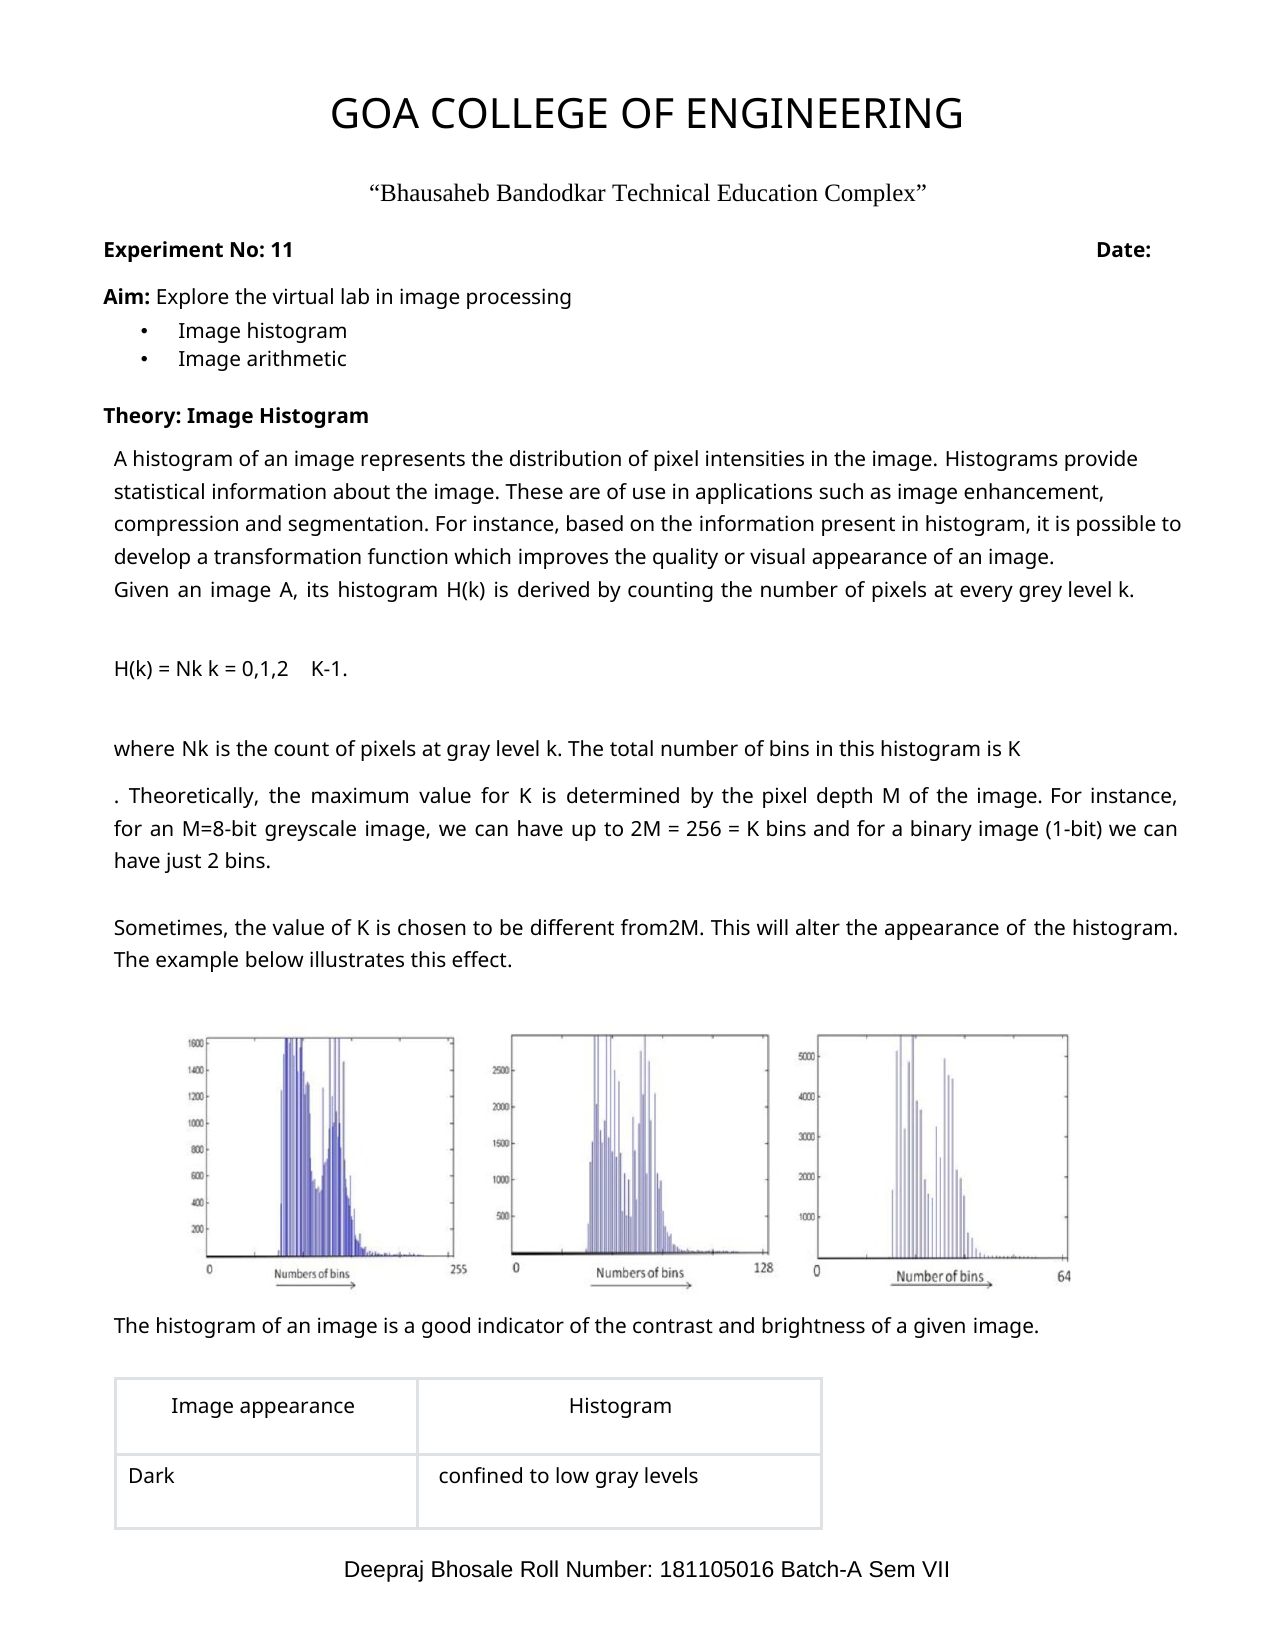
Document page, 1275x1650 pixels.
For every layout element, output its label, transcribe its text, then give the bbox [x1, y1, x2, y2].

list Image arithmetic [141, 344, 1191, 373]
text The histogram of an image is a good indicator of the contrast and brightness of a given image. [113, 1034, 1178, 1340]
picture [185, 1025, 1071, 1295]
table_cell confined to low gray levels [419, 1456, 820, 1527]
table_header Image appearance [117, 1380, 416, 1453]
text where Nk is the count of pixels at gray level k. The total number of bins in this histogram is K [113, 734, 1191, 763]
table_header Histogram [419, 1380, 820, 1453]
text . Theoretically, the maximum value for K is determined by the pixel depth M of the image. For instance, for an M=8-bit greyscale image, we can have up to 2M = 256 = K bins and for a binary image (1-bit) we can have just 2 bins. [113, 781, 1179, 875]
text H(k) = Nk k = 0,1,2 K-1. [113, 654, 1191, 683]
text Aim: Explore the virtual lab in image processing [103, 282, 1191, 311]
text Theory: Image Histogram [103, 401, 1191, 430]
text Given an image A, its histogram H(k) is derived by counting the number of pixels at every grey level k. [113, 575, 1191, 603]
table_cell Dark [117, 1456, 416, 1527]
text Experiment No: 11 Date: [103, 235, 1191, 264]
text Sometimes, the value of K is chosen to be different from2M. This will alter the appearance of the histogram. The example below illustrates this effect. [113, 913, 1178, 974]
text A histogram of an image represents the distribution of pixel intensities in the image. Histograms provide statistical information about the image. These are of use in applications such as image enhancement, compression and segmentation. For instance, based on the information present in histogram, it is possible to develop a transformation function which improves the quality or visual appearance of an image. [113, 444, 1191, 571]
list Image histogram [141, 316, 1191, 344]
